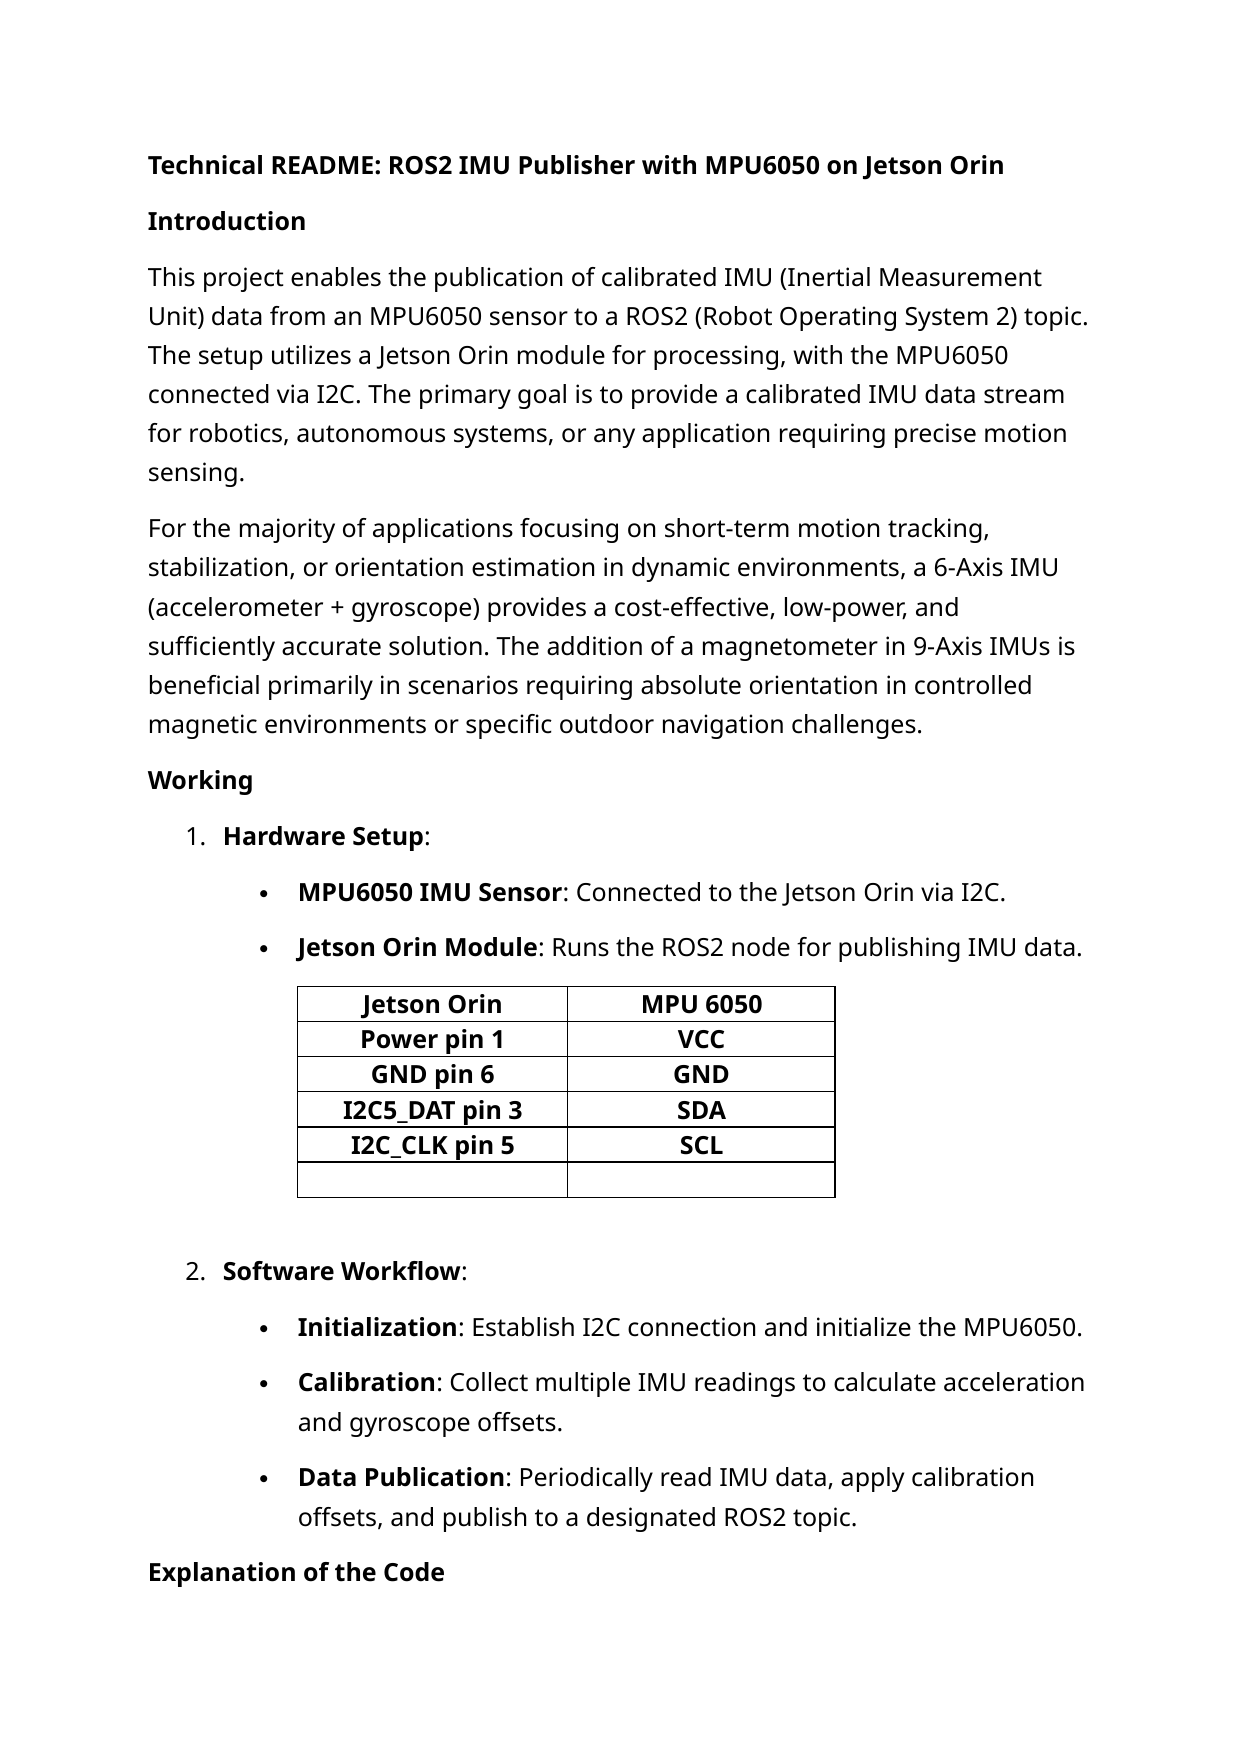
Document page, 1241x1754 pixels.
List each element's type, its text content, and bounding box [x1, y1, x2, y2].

text Introduction [148, 203, 1093, 237]
table_cell VCC [568, 1022, 834, 1056]
list Initialization: Establish I2C connection and initialize the MPU6050. [260, 1309, 1093, 1343]
table_cell SDA [568, 1092, 834, 1126]
list MPU6050 IMU Sensor: Connected to the Jetson Orin via I2C. [260, 874, 1093, 908]
text This project enables the publication of calibrated IMU (Inertial Measurement Unit) data from an MPU6050 sensor to a ROS2 (Robot Operating System 2) topic. The setup utilizes a Jetson Orin module for processing, with the MPU6050 connected via I2C. The primary goal is to provide a calibrated IMU data stream for robotics, autonomous systems, or any application requiring precise motion sensing. [148, 259, 1093, 489]
text Working [148, 763, 1093, 797]
table_cell GND [568, 1057, 834, 1091]
table_cell Power pin 1 [298, 1022, 567, 1056]
table_header Jetson Orin [298, 987, 567, 1021]
table_cell SCL [568, 1128, 834, 1161]
table_cell I2C_CLK pin 5 [298, 1128, 567, 1161]
text Technical README: ROS2 IMU Publisher with MPU6050 on Jetson Orin [148, 148, 1093, 182]
table_cell [298, 1163, 567, 1197]
table_cell GND pin 6 [298, 1057, 567, 1091]
text Explanation of the Code [148, 1555, 1093, 1589]
list Software Workflow: [185, 1253, 1093, 1287]
list Hardware Setup: [185, 818, 1093, 852]
table_cell [568, 1163, 834, 1197]
table_header MPU 6050 [568, 987, 834, 1021]
table_cell I2C5_DAT pin 3 [298, 1092, 567, 1126]
list Data Publication: Periodically read IMU data, apply calibration offsets, and publish to a designated ROS2 topic. [260, 1460, 1093, 1533]
list Jetson Orin Module: Runs the ROS2 node for publishing IMU data. [260, 930, 1093, 964]
list Calibration: Collect multiple IMU readings to calculate acceleration and gyroscope offsets. [260, 1365, 1093, 1438]
text For the majority of applications focusing on short-term motion tracking, stabilization, or orientation estimation in dynamic environments, a 6-Axis IMU (accelerometer + gyroscope) provides a cost-effective, low-power, and sufficiently accurate solution. The addition of a magnetometer in 9-Axis IMUs is beneficial primarily in scenarios requiring absolute orientation in controlled magnetic environments or specific outdoor navigation challenges. [148, 511, 1093, 741]
